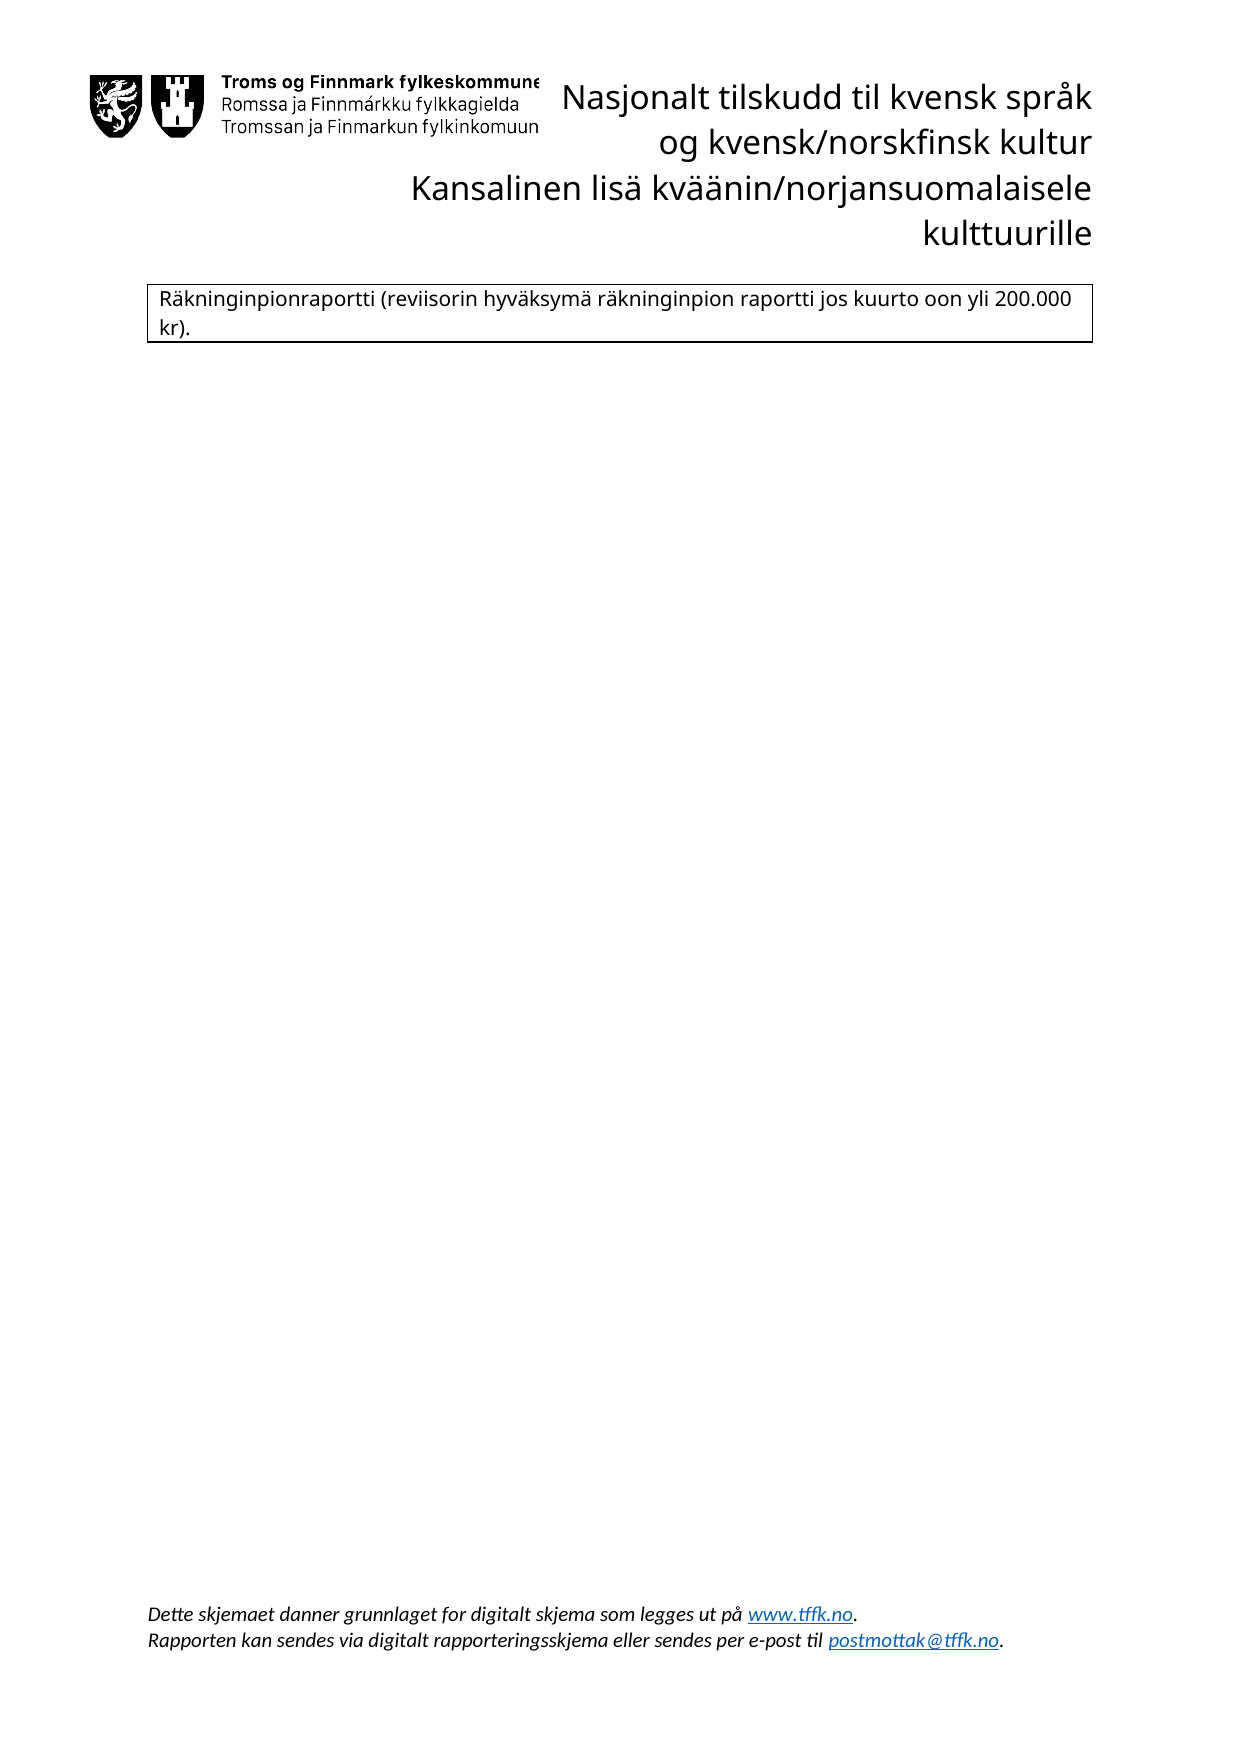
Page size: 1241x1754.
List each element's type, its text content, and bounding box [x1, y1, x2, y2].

picture [101, 75, 543, 142]
table_cell Räkninginpionraportti (reviisorin hyväksymä räkninginpion raportti jos kuurto oon yli 200.000 kr). [148, 285, 1092, 341]
